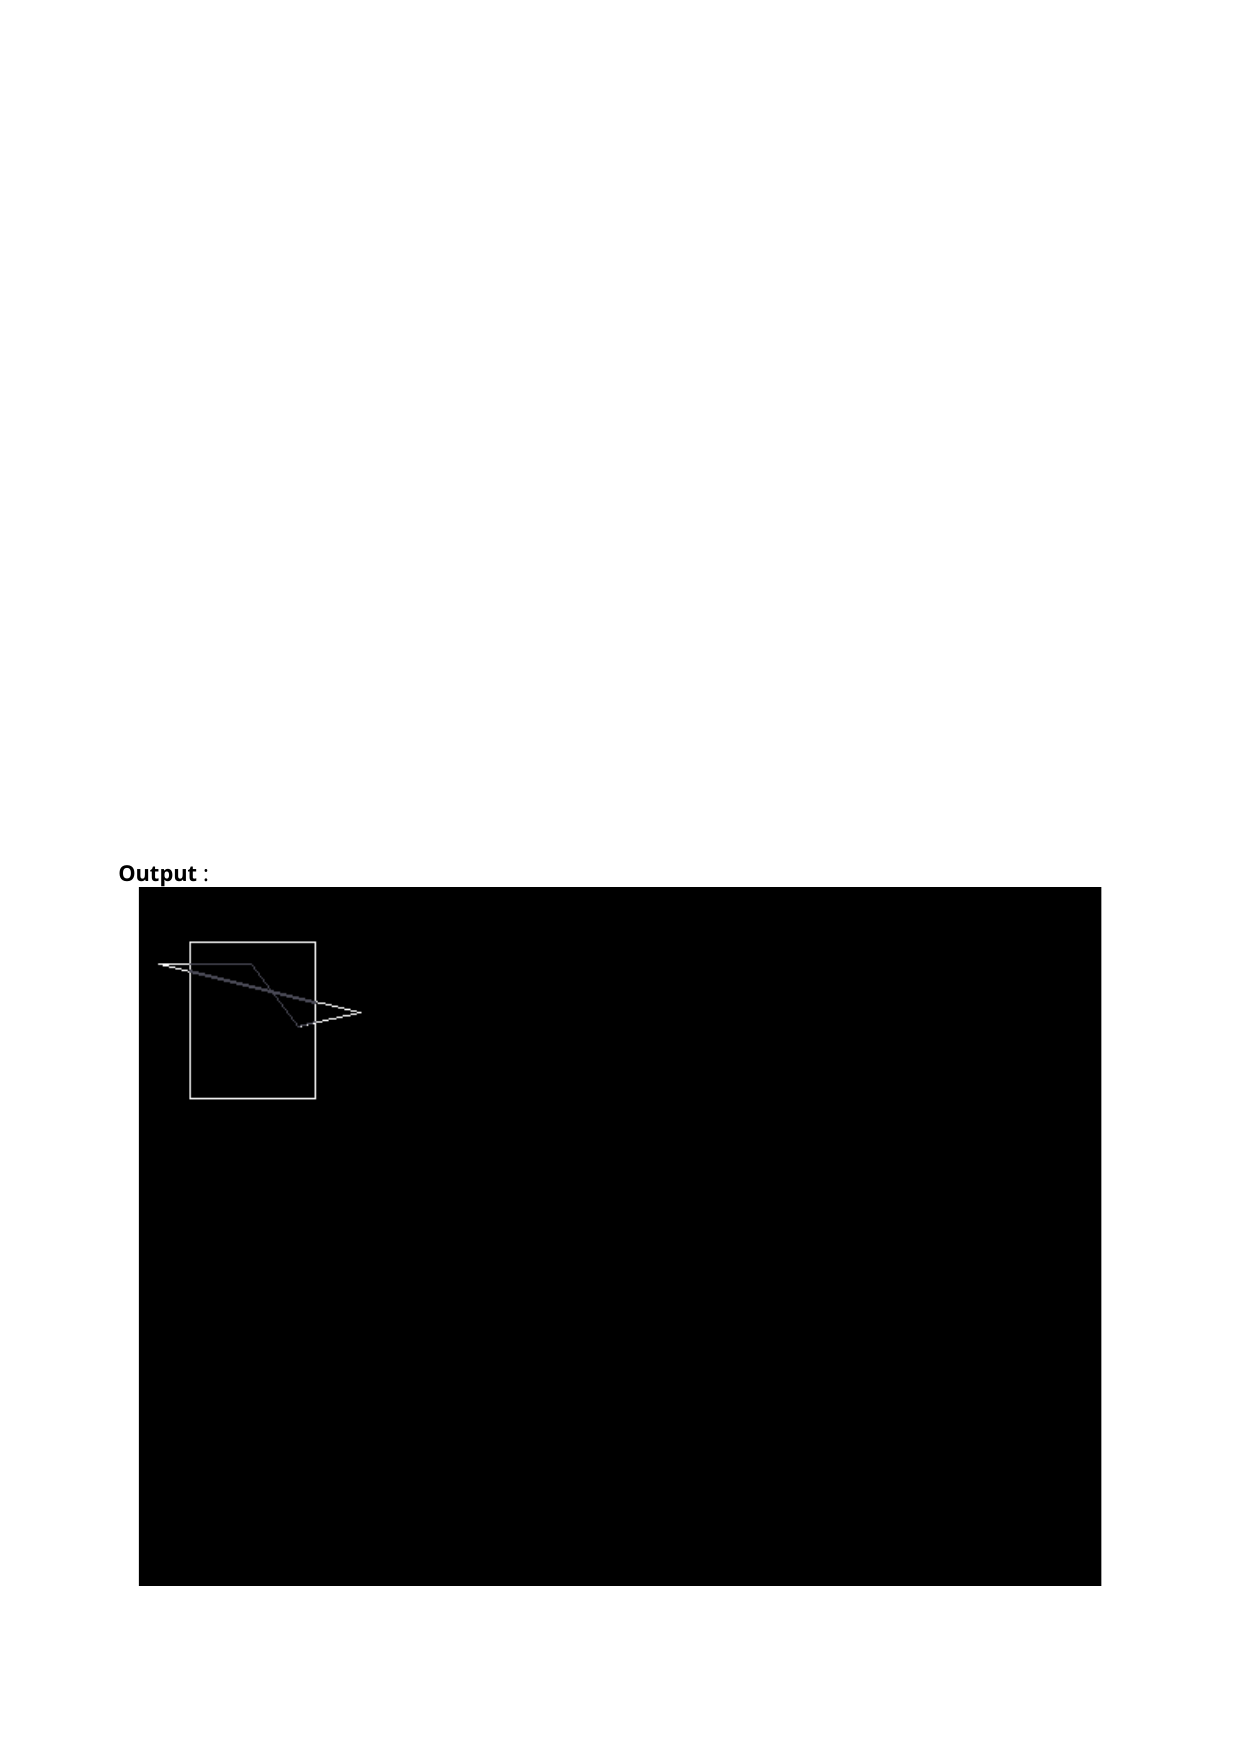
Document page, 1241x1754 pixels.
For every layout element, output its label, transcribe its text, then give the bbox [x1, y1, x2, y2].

picture [138, 887, 1102, 1586]
text Output : [118, 857, 1122, 887]
